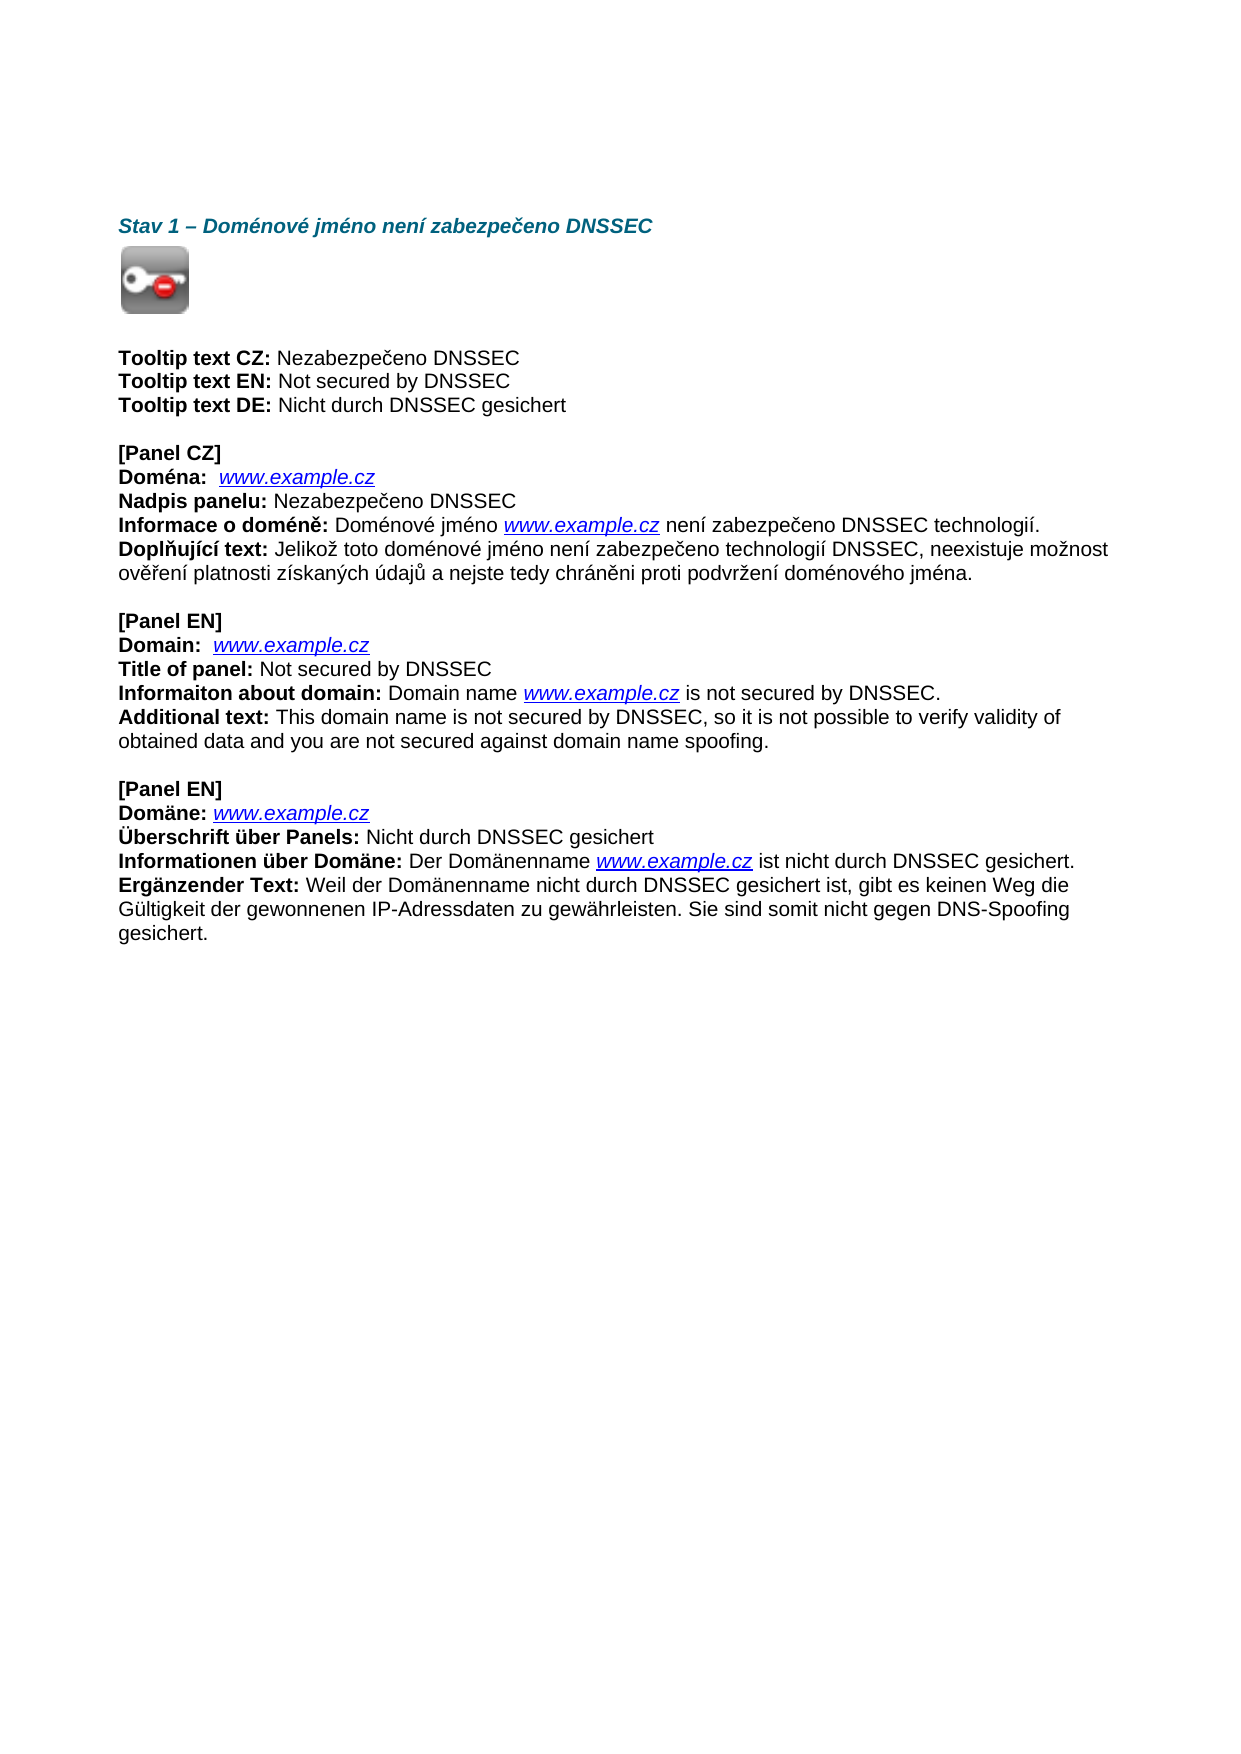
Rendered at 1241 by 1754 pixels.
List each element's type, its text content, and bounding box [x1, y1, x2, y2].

text [Panel EN] [118, 777, 1122, 801]
text Domäne: www.example.cz [118, 801, 1122, 824]
text Stav 1 – Doménové jméno není zabezpečeno DNSSEC [118, 213, 1122, 237]
text Tooltip text CZ: Nezabezpečeno DNSSEC [118, 345, 1122, 369]
text Informationen über Domäne: Der Domänenname www.example.cz ist nicht durch DNSSEC gesichert. [118, 848, 1122, 872]
text Doplňující text: Jelikož toto doménové jméno není zabezpečeno technologií DNSSEC, neexistuje možnost ověření platnosti získaných údajů a nejste tedy chráněni proti podvržení doménového jména. [118, 537, 1122, 585]
picture [121, 246, 189, 314]
text Tooltip text DE: Nicht durch DNSSEC gesichert [118, 393, 1122, 417]
text Tooltip text EN: Not secured by DNSSEC [118, 369, 1122, 393]
text Informace o doméně: Doménové jméno www.example.cz není zabezpečeno DNSSEC technologií. [118, 513, 1122, 537]
text Title of panel: Not secured by DNSSEC [118, 657, 1122, 681]
text Doména: www.example.cz [118, 465, 1122, 489]
text Nadpis panelu: Nezabezpečeno DNSSEC [118, 489, 1122, 513]
text Informaiton about domain: Domain name www.example.cz is not secured by DNSSEC. [118, 681, 1122, 705]
text Additional text: This domain name is not secured by DNSSEC, so it is not possible to verify validity of obtained data and you are not secured against domain name spoofing. [118, 705, 1122, 753]
text Überschrift über Panels: Nicht durch DNSSEC gesichert [118, 824, 1122, 848]
text Domain: www.example.cz [118, 633, 1122, 657]
text [Panel EN] [118, 609, 1122, 633]
text Ergänzender Text: Weil der Domänenname nicht durch DNSSEC gesichert ist, gibt es keinen Weg die Gültigkeit der gewonnenen IP-Adressdaten zu gewährleisten. Sie sind somit nicht gegen DNS-Spoofing gesichert. [118, 872, 1122, 944]
text [Panel CZ] [118, 441, 1122, 465]
